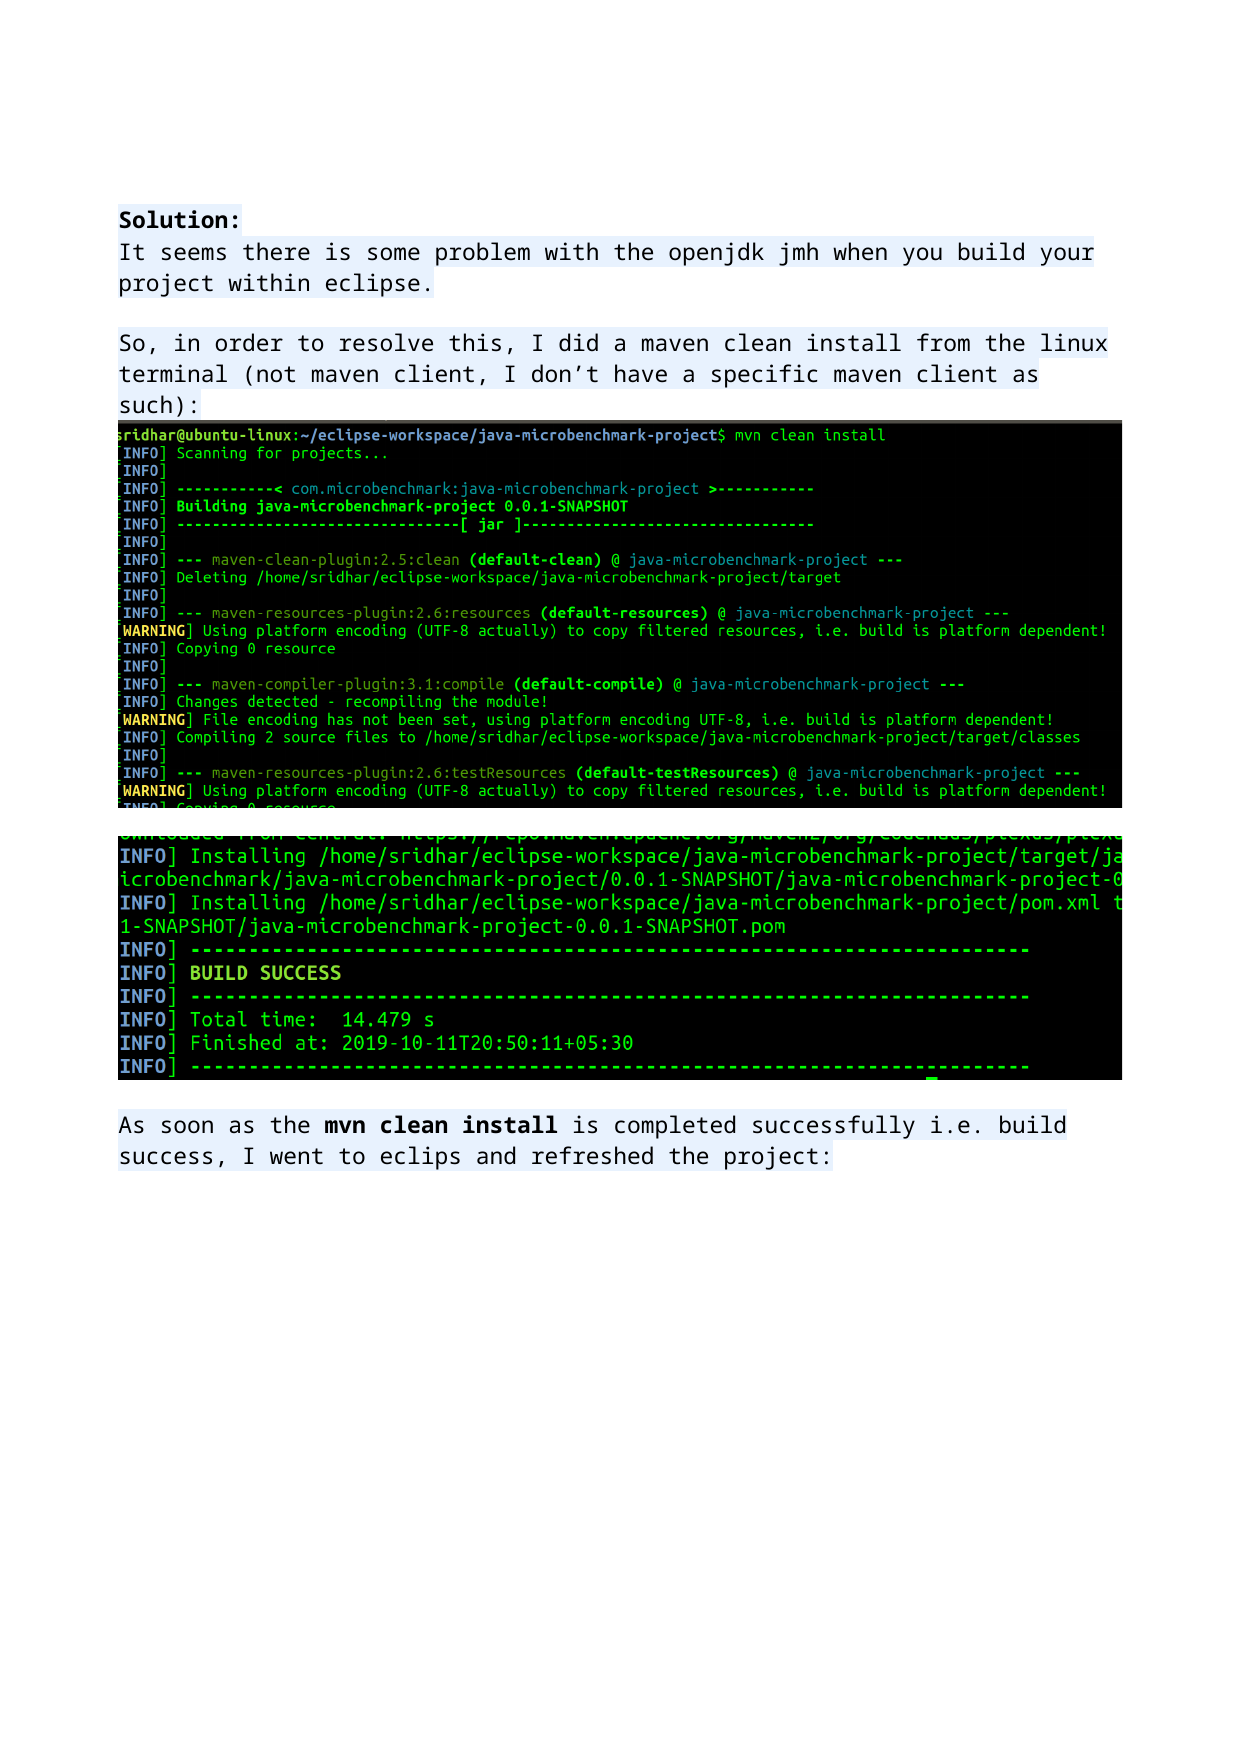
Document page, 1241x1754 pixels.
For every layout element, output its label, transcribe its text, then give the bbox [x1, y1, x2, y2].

text So, in order to resolve this, I did a maven clean install from the linux terminal (not maven client, I don’t have a specific maven client as such): [118, 327, 1122, 420]
text It seems there is some problem with the openjdk jmh when you build your project within eclipse. [118, 236, 1122, 298]
text As soon as the mvn clean install is completed successfully i.e. build success, I went to eclips and refreshed the project: [118, 1109, 1122, 1171]
picture [118, 836, 1123, 1080]
text Solution: [118, 204, 1122, 236]
picture [118, 420, 1123, 808]
